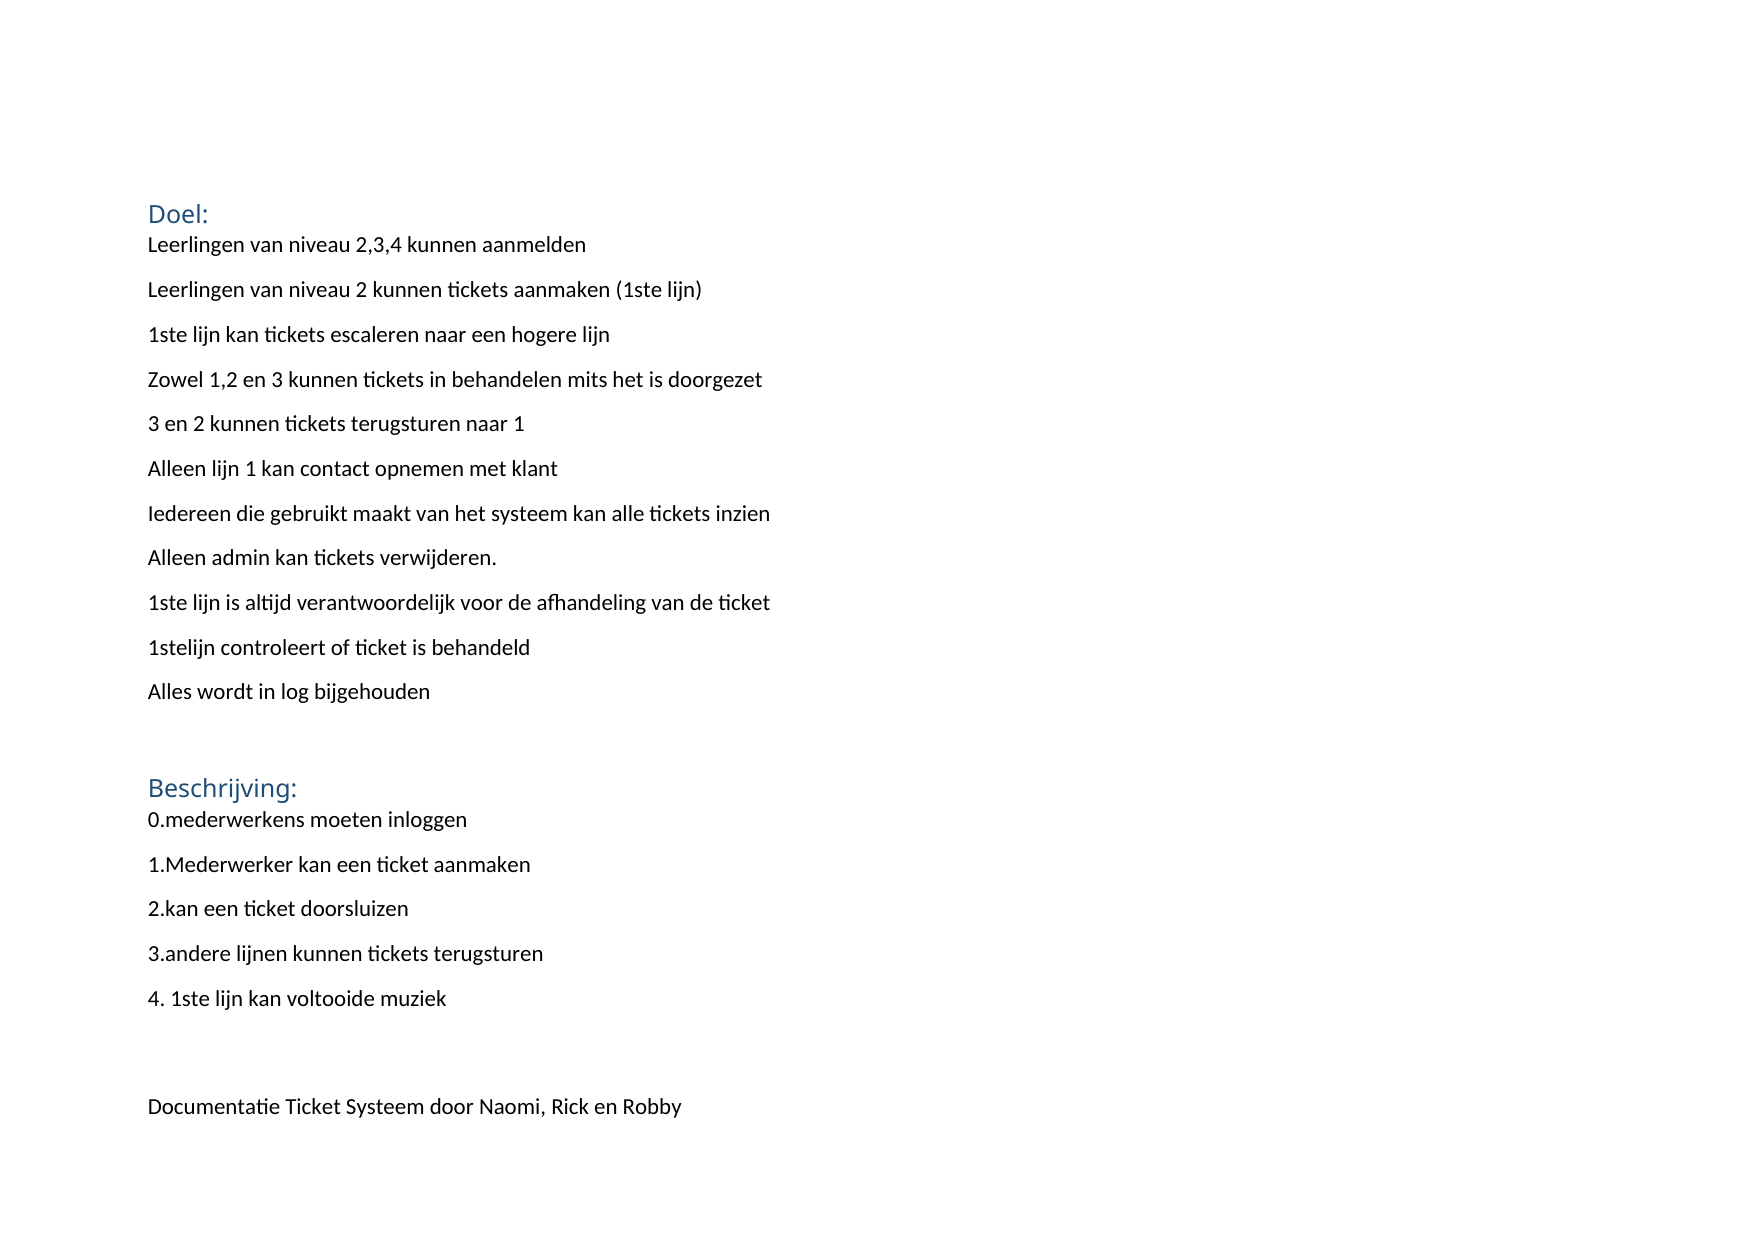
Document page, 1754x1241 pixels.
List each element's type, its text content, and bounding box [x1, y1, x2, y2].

text Iedereen die gebruikt maakt van het systeem kan alle tickets inzien [148, 499, 1606, 527]
text Alles wordt in log bijgehouden [148, 677, 1606, 706]
text Alleen lijn 1 kan contact opnemen met klant [148, 454, 1606, 482]
text Alleen admin kan tickets verwijderen. [148, 543, 1606, 571]
text 1ste lijn is altijd verantwoordelijk voor de afhandeling van de ticket [148, 588, 1606, 616]
text Leerlingen van niveau 2 kunnen tickets aanmaken (1ste lijn) [148, 275, 1606, 303]
text 1.Mederwerker kan een ticket aanmaken [148, 850, 1606, 878]
text 2.kan een ticket doorsluizen [148, 894, 1606, 922]
subtitle Doel: [148, 197, 1606, 231]
subtitle Beschrijving: [148, 771, 1606, 805]
text 1stelijn controleert of ticket is behandeld [148, 633, 1606, 661]
text Leerlingen van niveau 2,3,4 kunnen aanmelden [148, 231, 1606, 259]
text 3.andere lijnen kunnen tickets terugsturen [148, 939, 1606, 967]
text 3 en 2 kunnen tickets terugsturen naar 1 [148, 409, 1606, 437]
text Zowel 1,2 en 3 kunnen tickets in behandelen mits het is doorgezet [148, 365, 1606, 393]
text 0.mederwerkens moeten inloggen [148, 805, 1606, 833]
text 4. 1ste lijn kan voltooide muziek [148, 984, 1606, 1012]
text 1ste lijn kan tickets escaleren naar een hogere lijn [148, 320, 1606, 348]
